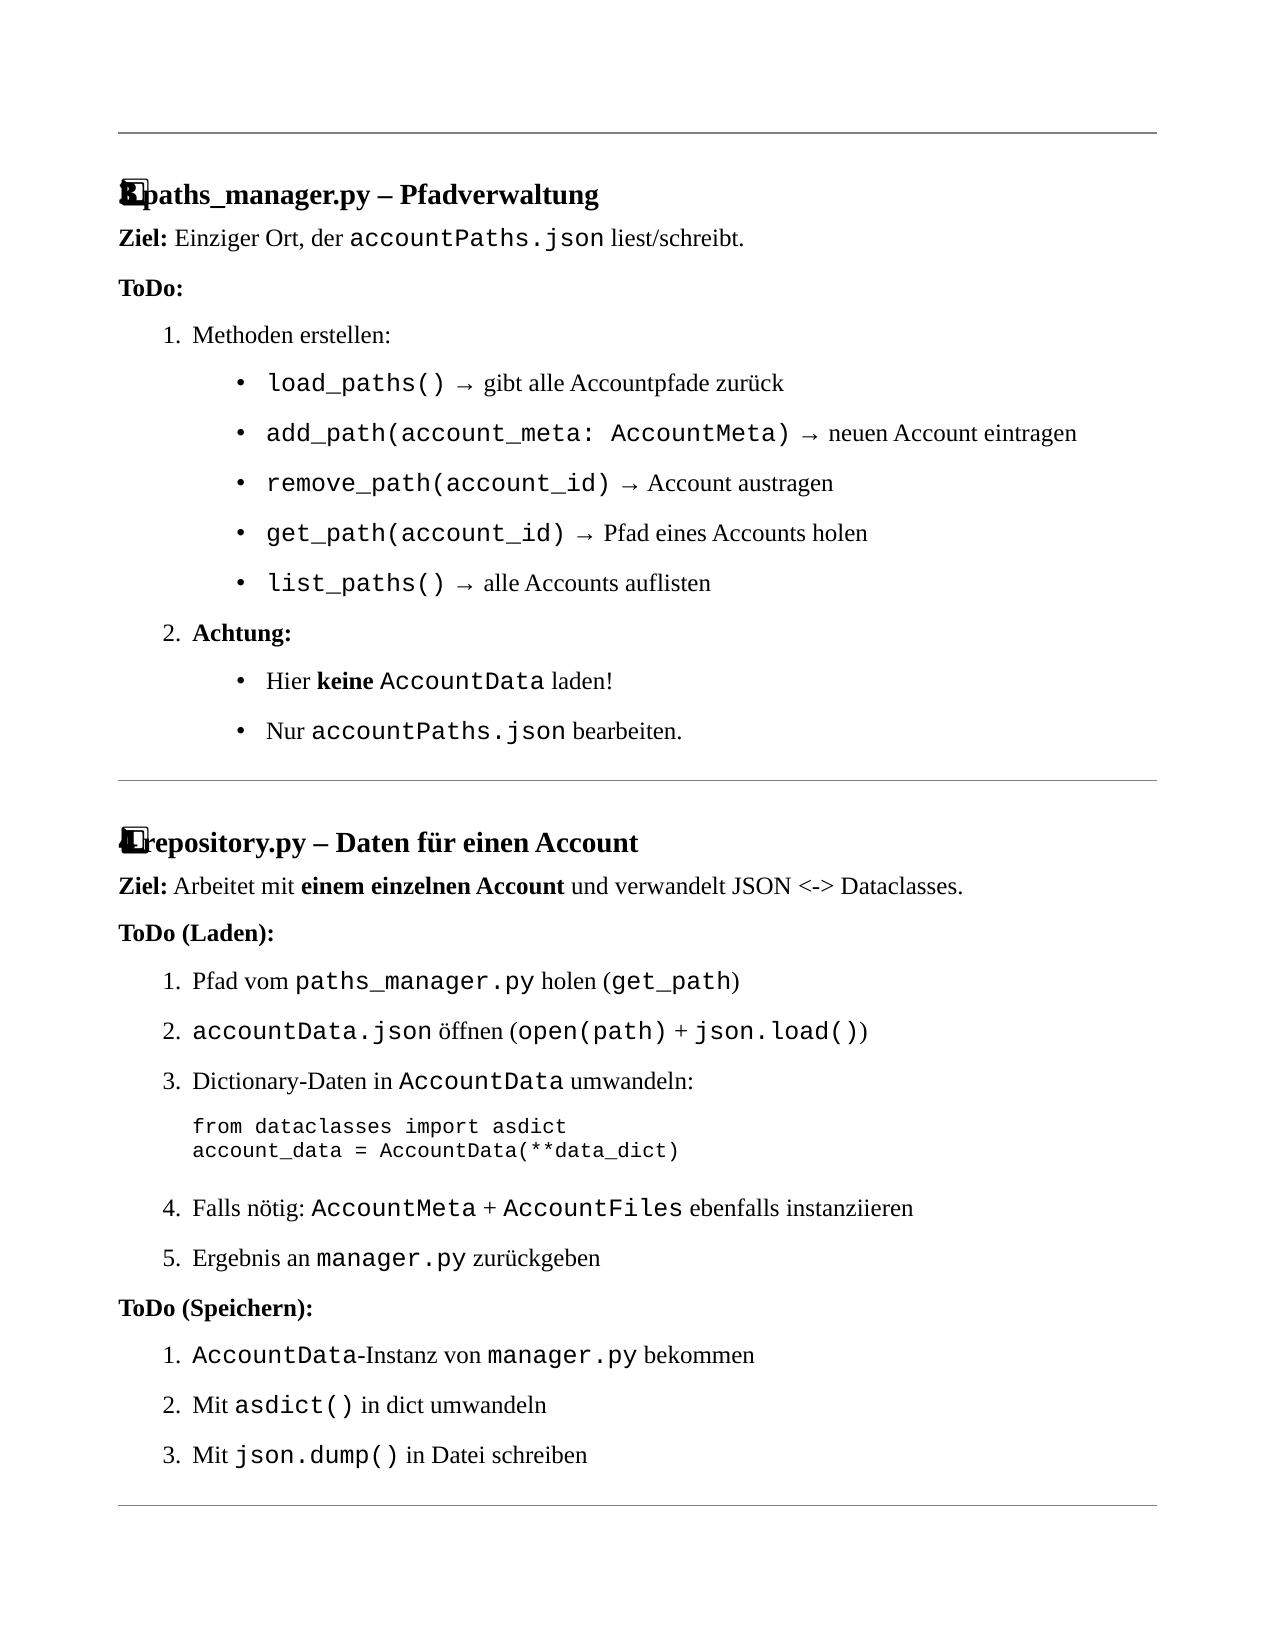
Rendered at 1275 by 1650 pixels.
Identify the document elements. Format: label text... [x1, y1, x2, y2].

list Mit json.dump() in Datei schreiben [162, 1440, 1157, 1471]
list get_path(account_id) → Pfad eines Accounts holen [236, 518, 1157, 549]
list Dictionary-Daten in AccountData umwandeln: [162, 1066, 1157, 1097]
list add_path(account_meta: AccountMeta) → neuen Account eintragen [236, 418, 1157, 449]
text Ziel: Einziger Ort, der accountPaths.json liest/schreibt. [118, 223, 1157, 254]
list Achtung: [162, 618, 1157, 647]
list accountData.json öffnen (open(path) + json.load()) [162, 1016, 1157, 1047]
text ToDo (Laden): [118, 918, 1157, 947]
list account_data = AccountData(**data_dict) [162, 1139, 1157, 1163]
list load_paths() → gibt alle Accountpfade zurück [236, 368, 1157, 399]
list Hier keine AccountData laden! [236, 666, 1157, 697]
list AccountData-Instanz von manager.py bekommen [162, 1340, 1157, 1371]
list Nur accountPaths.json bearbeiten. [236, 716, 1157, 747]
list list_paths() → alle Accounts auflisten [236, 568, 1157, 599]
list Falls nötig: AccountMeta + AccountFiles ebenfalls instanziieren [162, 1193, 1157, 1223]
list Ergebnis an manager.py zurückgeben [162, 1243, 1157, 1273]
list Pfad vom paths_manager.py holen (get_path) [162, 966, 1157, 997]
text ToDo (Speichern): [118, 1293, 1157, 1321]
text ToDo: [118, 273, 1157, 302]
list remove_path(account_id) → Account austragen [236, 468, 1157, 499]
text Ziel: Arbeitet mit einem einzelnen Account und verwandelt JSON <-> Dataclasses. [118, 871, 1157, 899]
subtitle 4️⃣ repository.py – Daten für einen Account [118, 825, 1157, 858]
list from dataclasses import asdict [162, 1116, 1157, 1139]
list Methoden erstellen: [162, 321, 1157, 349]
subtitle 3️⃣ paths_manager.py – Pfadverwaltung [118, 177, 1157, 211]
list Mit asdict() in dict umwandeln [162, 1390, 1157, 1421]
